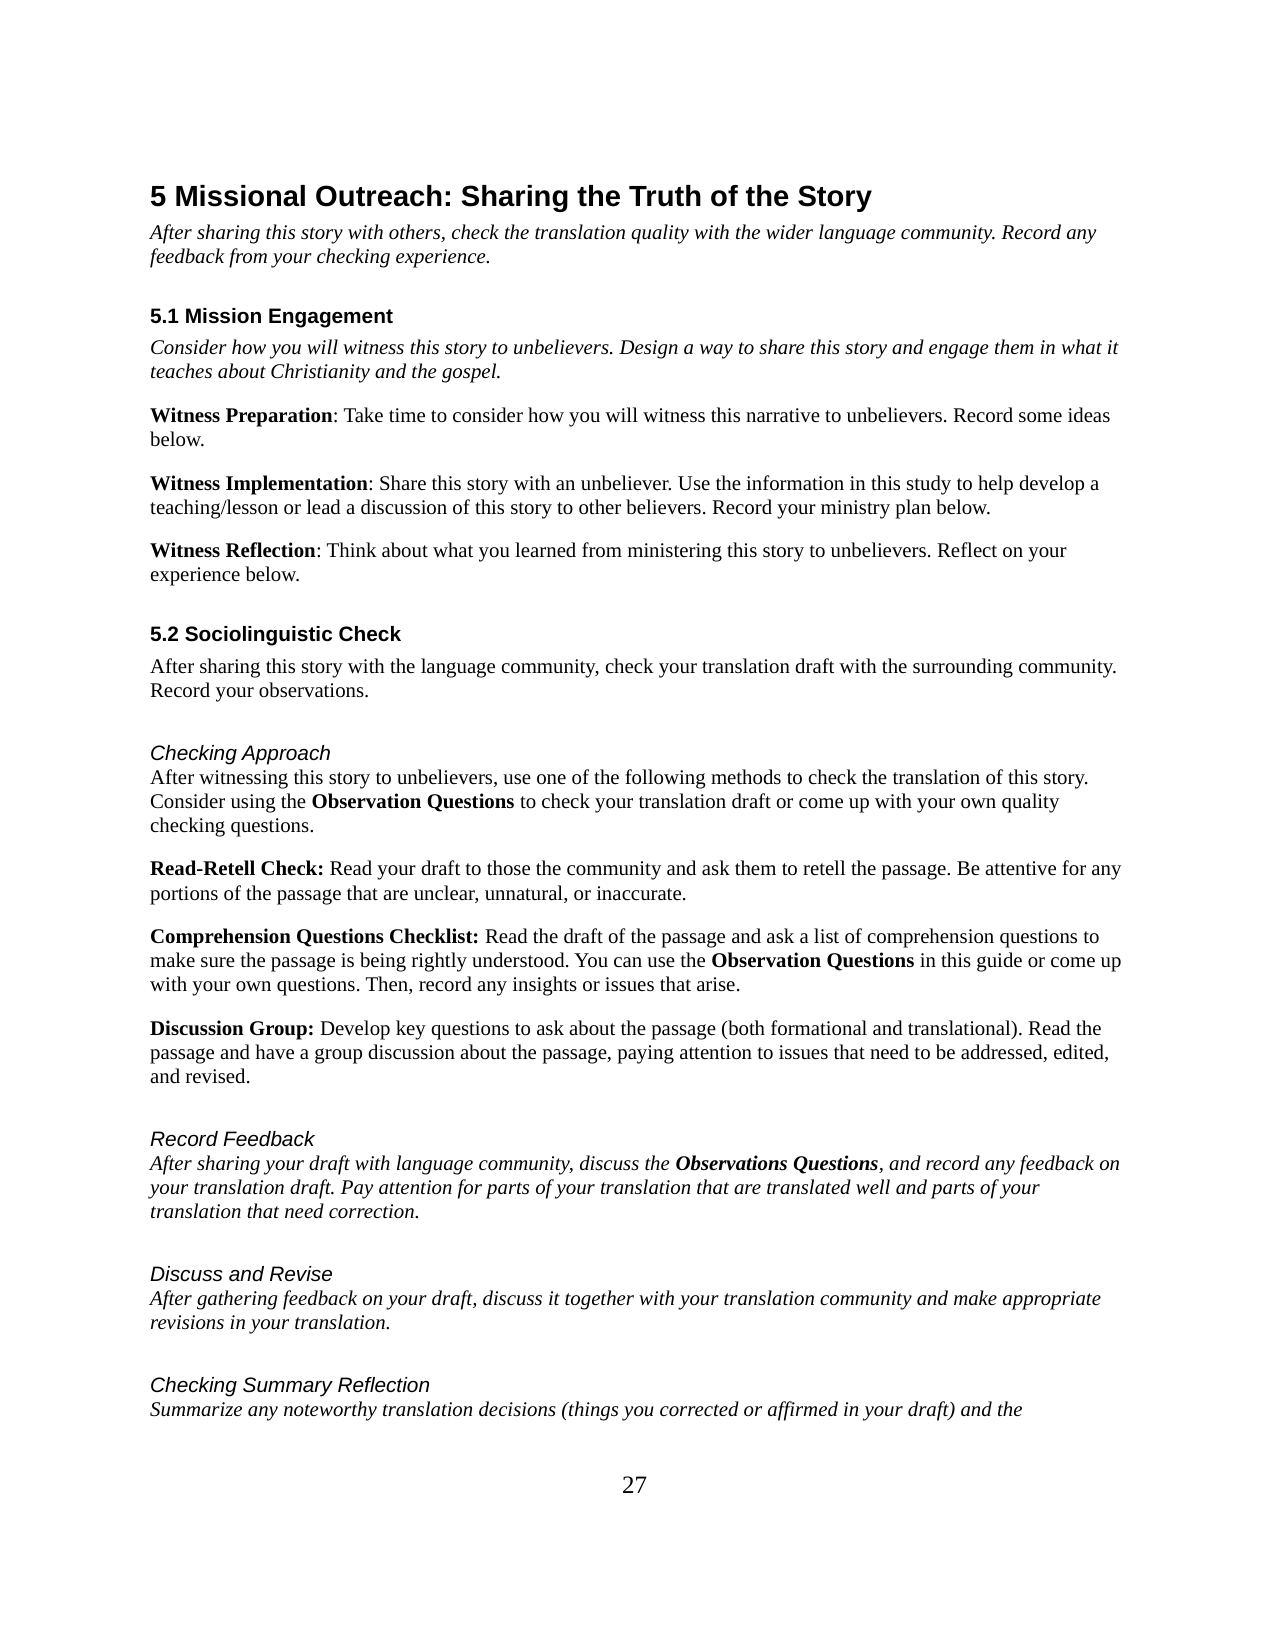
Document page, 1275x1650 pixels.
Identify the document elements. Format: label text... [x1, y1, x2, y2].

subtitle 5.1 Mission Engagement [150, 304, 1125, 328]
text Comprehension Questions Checklist: Read the draft of the passage and ask a list of comprehension questions to make sure the passage is being rightly understood. You can use the Observation Questions in this guide or come up with your own questions. Then, record any insights or issues that arise. [150, 924, 1125, 996]
text Read-Retell Check: Read your draft to those the community and ask them to retell the passage. Be attentive for any portions of the passage that are unclear, unnatural, or inaccurate. [150, 856, 1125, 904]
text After sharing this story with the language community, check your translation draft with the surrounding community. Record your observations. [150, 654, 1125, 702]
subtitle Checking Approach [150, 741, 1125, 765]
text After sharing your draft with language community, discuss the Observations Questions, and record any feedback on your translation draft. Pay attention for parts of your translation that are translated well and parts of your translation that need correction. [150, 1151, 1125, 1223]
text Discussion Group: Develop key questions to ask about the passage (both formational and translational). Read the passage and have a group discussion about the passage, paying attention to issues that need to be addressed, edited, and revised. [150, 1016, 1125, 1088]
subtitle Record Feedback [150, 1127, 1125, 1151]
text After sharing this story with others, check the translation quality with the wider language community. Record any feedback from your checking experience. [150, 220, 1125, 268]
text After witnessing this story to unbelievers, use one of the following methods to check the translation of this story. Consider using the Observation Questions to check your translation draft or come up with your own quality checking questions. [150, 765, 1125, 837]
subtitle Discuss and Revise [150, 1262, 1125, 1286]
subtitle Checking Summary Reflection [150, 1373, 1125, 1397]
text Witness Reflection: Think about what you learned from ministering this story to unbelievers. Reflect on your experience below. [150, 538, 1125, 586]
text Summarize any noteworthy translation decisions (things you corrected or affirmed in your draft) and the [150, 1397, 1125, 1421]
text Witness Implementation: Share this story with an unbeliever. Use the information in this study to help develop a teaching/lesson or lead a discussion of this story to other believers. Record your ministry plan below. [150, 471, 1125, 519]
subtitle 5.2 Sociolinguistic Check [150, 622, 1125, 646]
text After gathering feedback on your draft, discuss it together with your translation community and make appropriate revisions in your translation. [150, 1286, 1125, 1334]
text Witness Preparation: Take time to consider how you will witness this narrative to unbelievers. Record some ideas below. [150, 403, 1125, 451]
subtitle 5 Missional Outreach: Sharing the Truth of the Story [150, 179, 1125, 212]
text Consider how you will witness this story to unbelievers. Design a way to share this story and engage them in what it teaches about Christianity and the gospel. [150, 335, 1125, 383]
